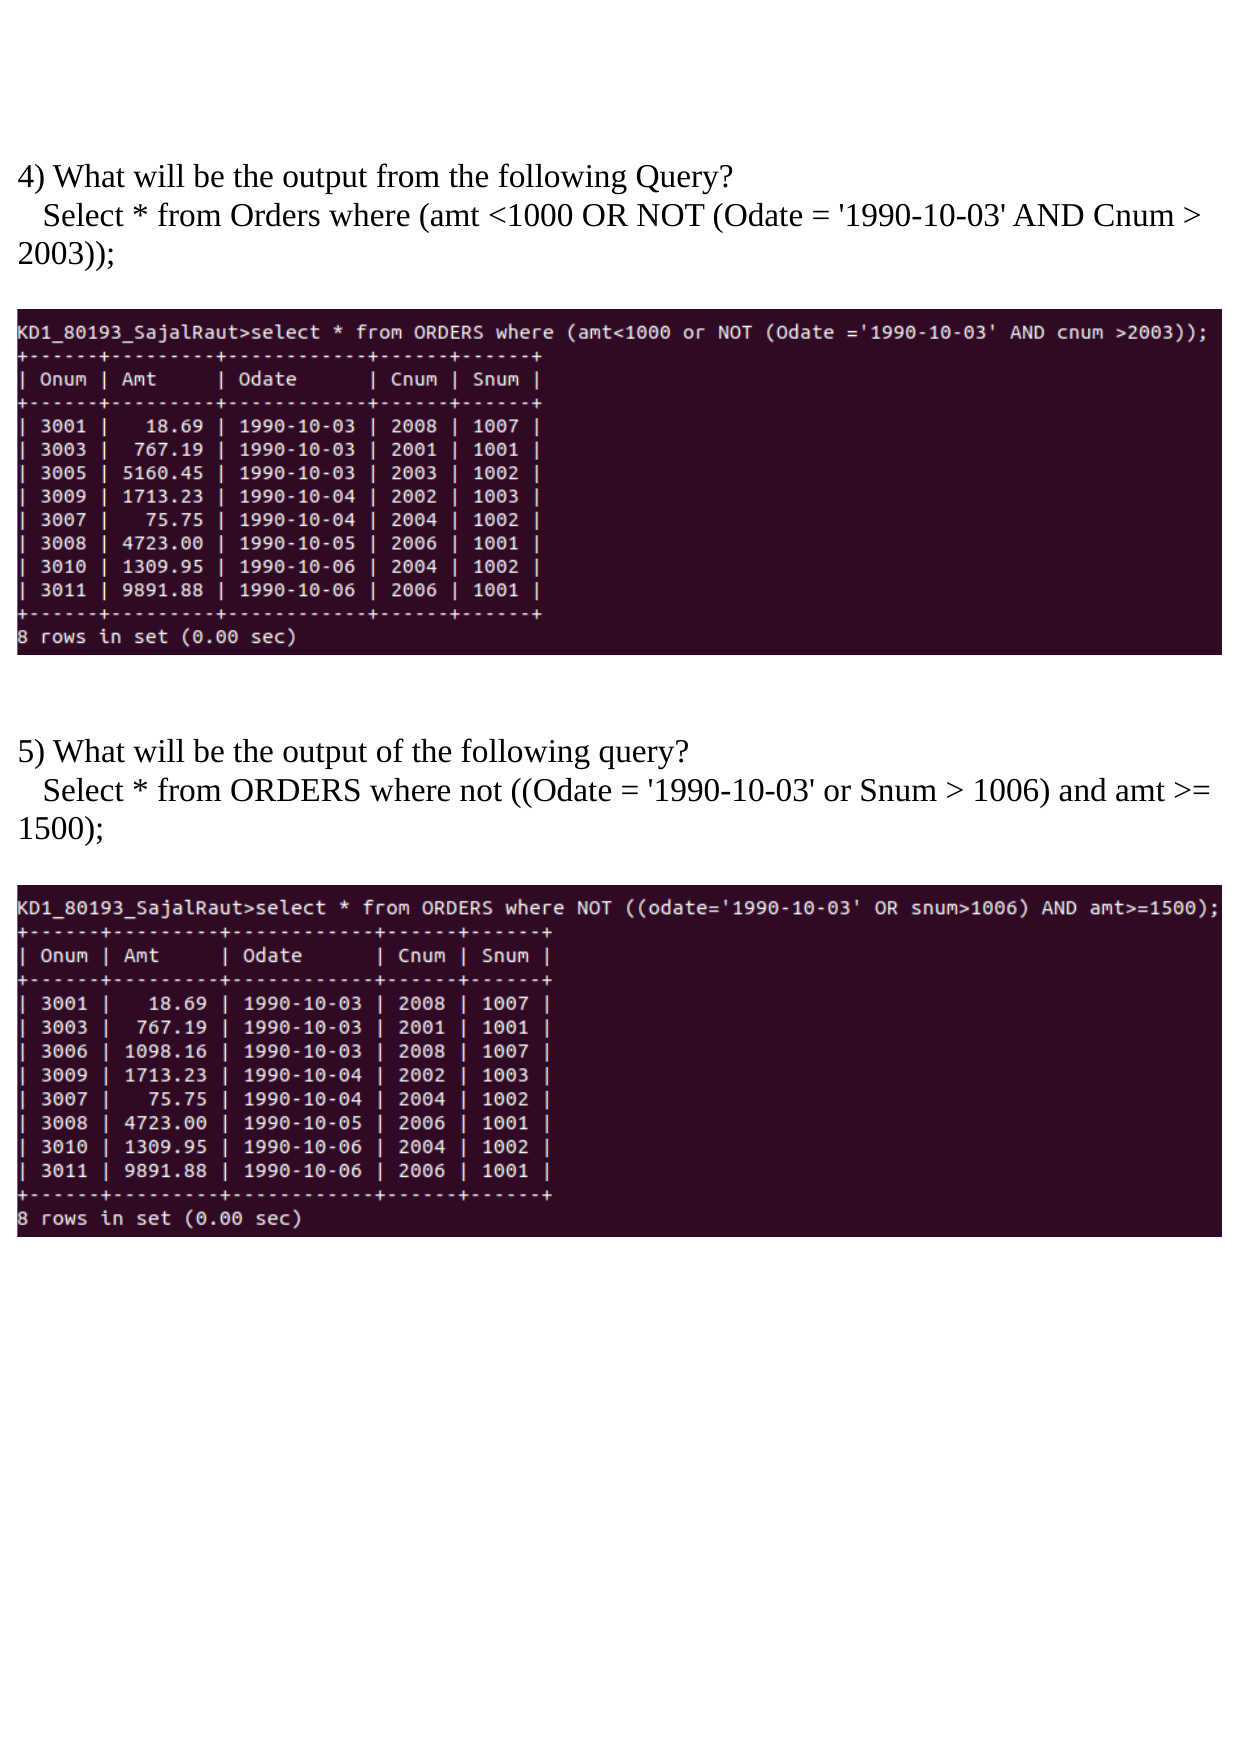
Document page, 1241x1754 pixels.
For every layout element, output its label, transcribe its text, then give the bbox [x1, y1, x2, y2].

text Select * from ORDERS where not ((Odate = '1990-10-03' or Snum > 1006) and amt >= 1500); [17, 770, 1222, 847]
picture [17, 885, 1222, 1237]
text 5) What will be the output of the following query? [17, 732, 1222, 770]
text 4) What will be the output from the following Query? [17, 156, 1222, 195]
picture [17, 309, 1222, 655]
text Select * from Orders where (amt <1000 OR NOT (Odate = '1990-10-03' AND Cnum > 2003)); [17, 195, 1222, 271]
